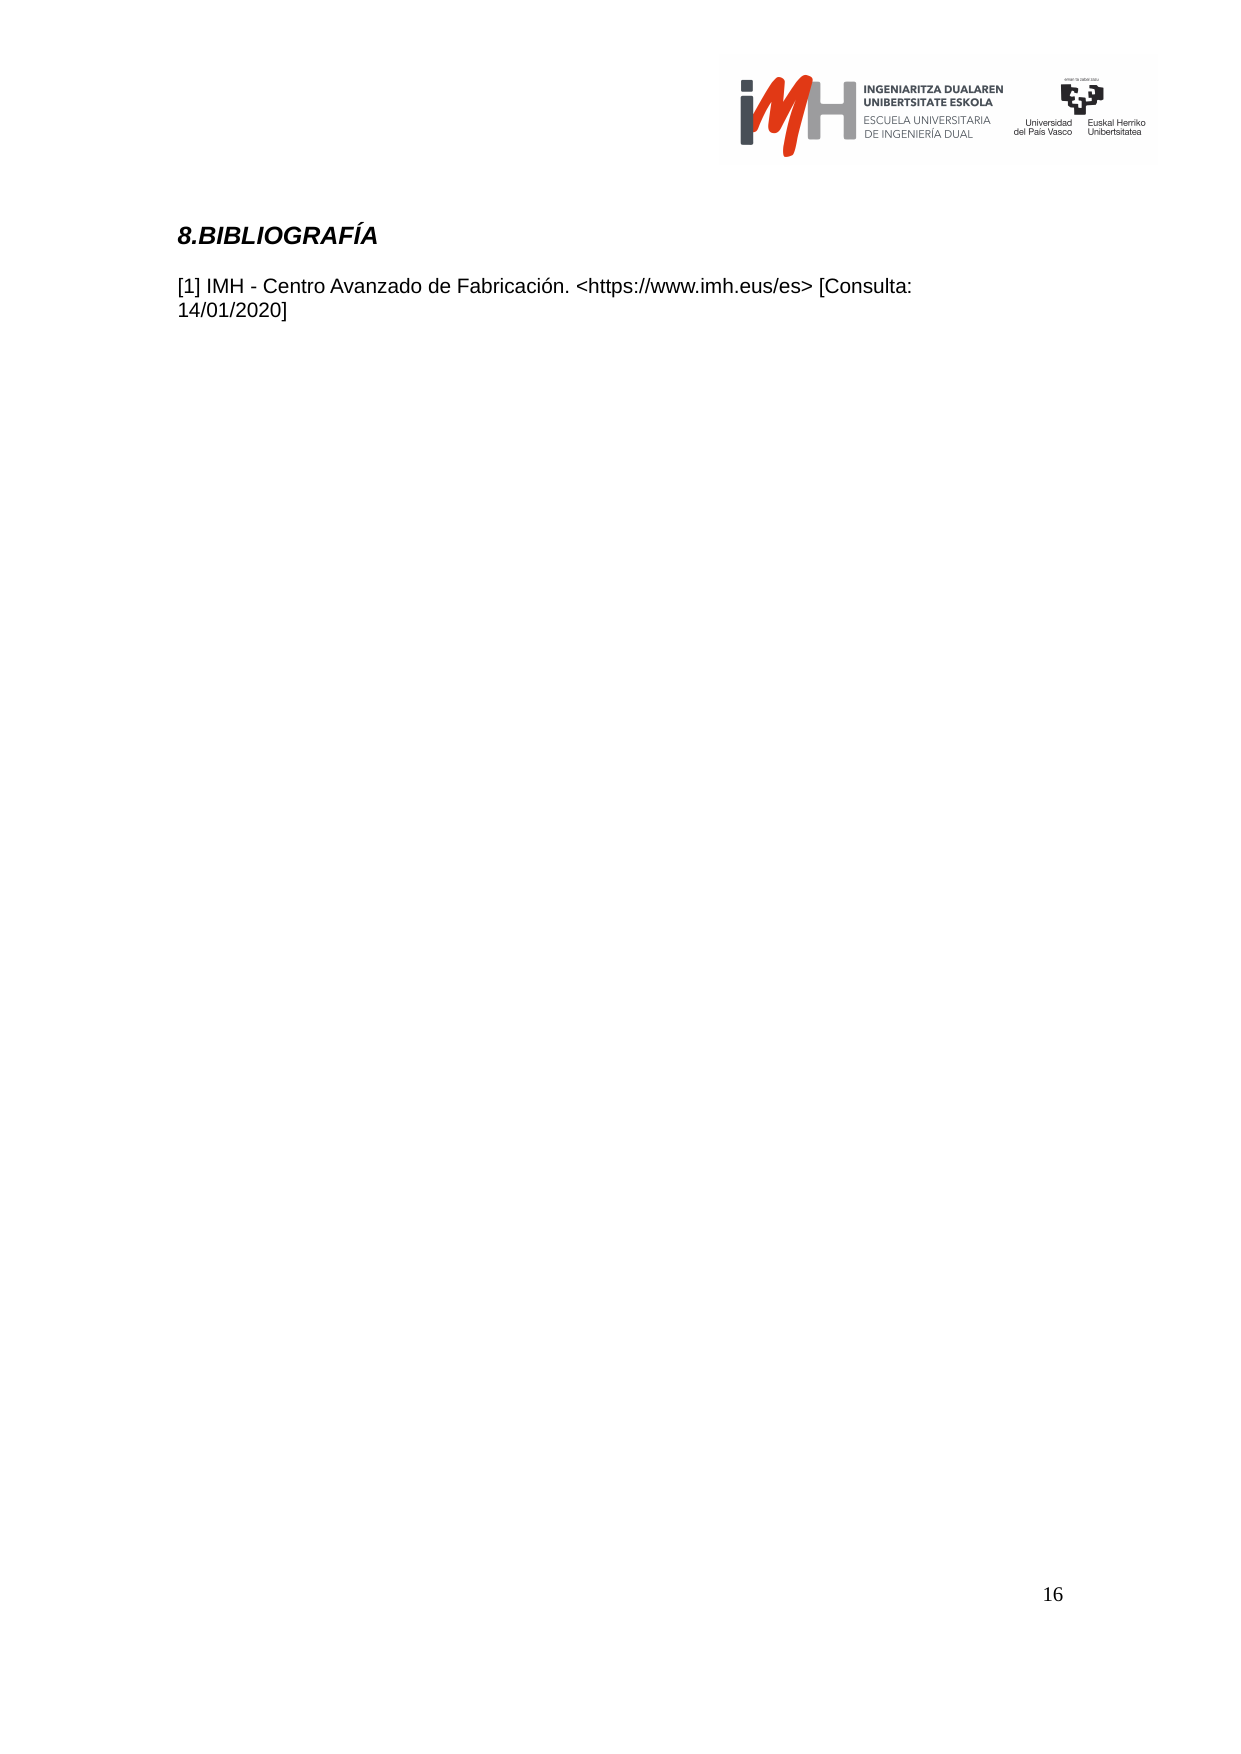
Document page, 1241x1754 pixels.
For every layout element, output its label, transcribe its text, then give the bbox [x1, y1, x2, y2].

text 14/01/2020] [177, 298, 1063, 322]
subtitle Bibliografía [177, 221, 1063, 250]
text [1] IMH - Centro Avanzado de Fabricación. <https://www.imh.eus/es> [Consulta: [177, 274, 1063, 298]
picture [719, 54, 1159, 165]
